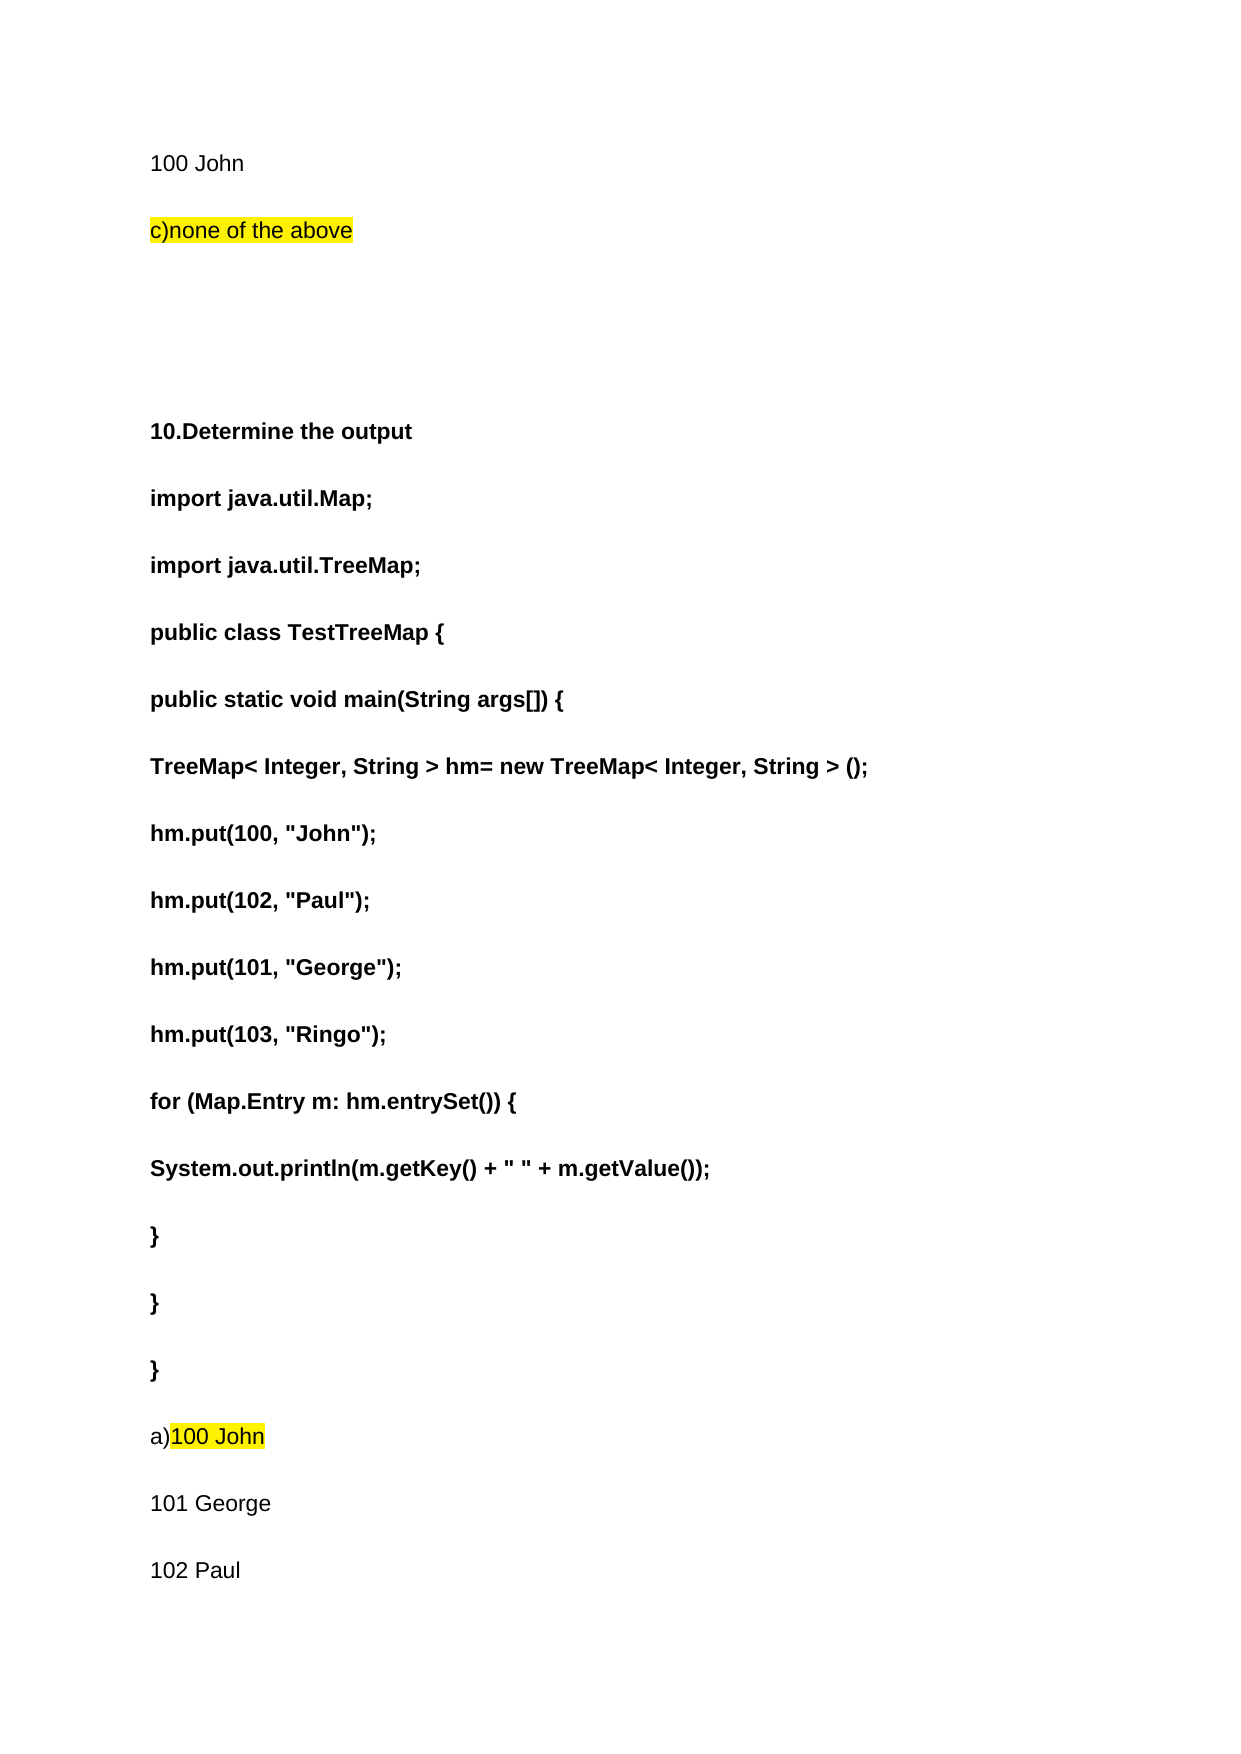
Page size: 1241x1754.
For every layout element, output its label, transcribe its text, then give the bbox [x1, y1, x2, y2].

text 10.Determine the output [150, 418, 1090, 444]
text 101 George [150, 1489, 1090, 1516]
text for (Map.Entry m: hm.entrySet()) { [150, 1088, 1090, 1114]
text TreeMap< Integer, String > hm= new TreeMap< Integer, String > (); [150, 753, 1090, 779]
text import java.util.TreeMap; [150, 552, 1090, 578]
text } [150, 1289, 1090, 1315]
text hm.put(100, "John"); [150, 820, 1090, 846]
text 102 Paul [150, 1557, 1090, 1583]
text } [150, 1222, 1090, 1248]
text import java.util.Map; [150, 485, 1090, 511]
text hm.put(103, "Ringo"); [150, 1021, 1090, 1047]
text public static void main(String args[]) { [150, 686, 1090, 712]
text } [150, 1356, 1090, 1382]
text public class TestTreeMap { [150, 619, 1090, 645]
text hm.put(101, "George"); [150, 954, 1090, 980]
text System.out.println(m.getKey() + " " + m.getValue()); [150, 1155, 1090, 1181]
text c)none of the above [150, 217, 1090, 243]
text 100 John [150, 150, 1090, 176]
text hm.put(102, "Paul"); [150, 887, 1090, 913]
text a)100 John [150, 1423, 1090, 1449]
